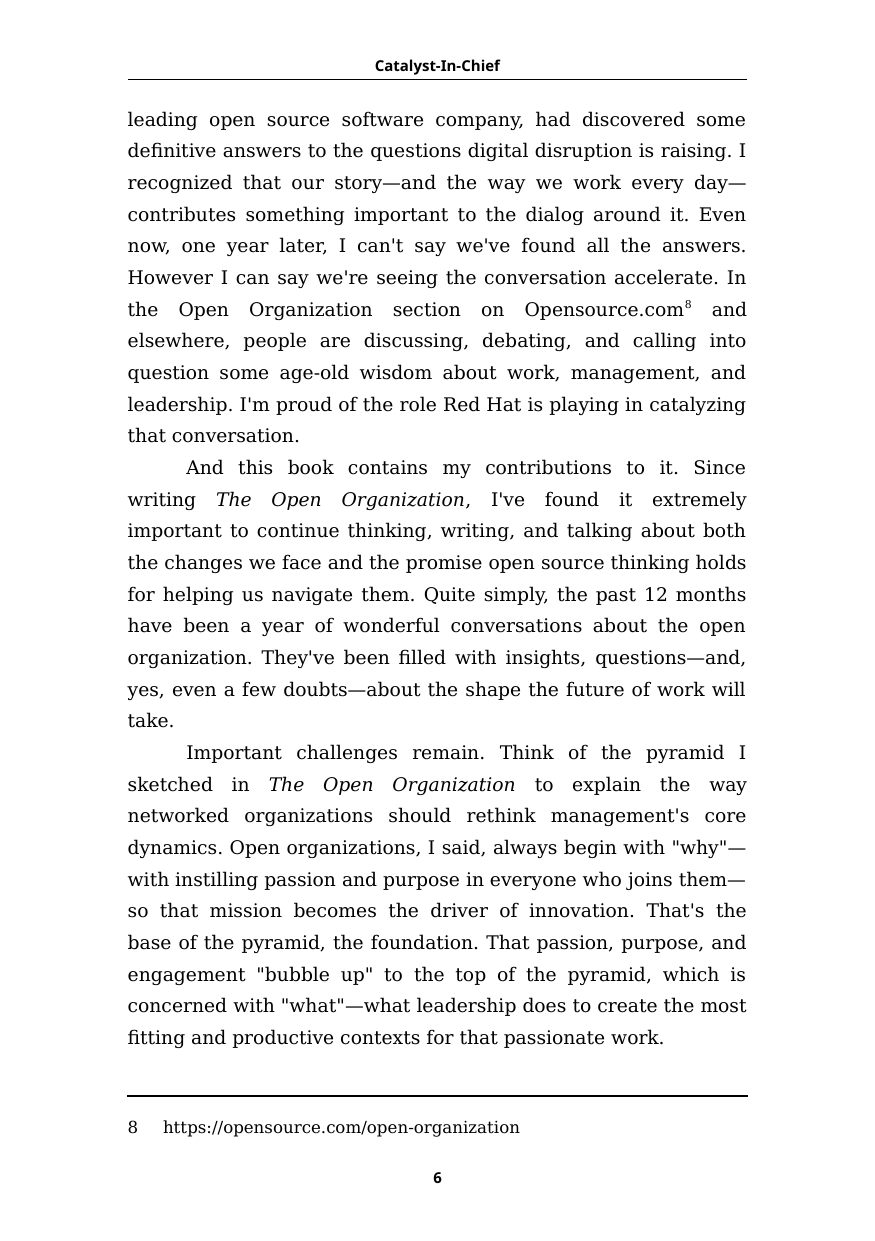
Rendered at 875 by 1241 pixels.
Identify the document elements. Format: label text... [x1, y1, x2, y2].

text Important challenges remain. Think of the pyramid I sketched in The Open Organization to explain the way networked organizations should rethink management's core dynamics. Open organizations, I said, always begin with "why"—with instilling passion and purpose in everyone who joins them—so that mission becomes the driver of innovation. That's the base of the pyramid, the foundation. That passion, purpose, and engagement "bubble up" to the top of the pyramid, which is concerned with "what"—what leadership does to create the most fitting and productive contexts for that passionate work. [127, 742, 747, 1049]
text And this book contains my contributions to it. Since writing The Open Organization, I've found it extremely important to continue thinking, writing, and talking about both the changes we face and the promise open source thinking holds for helping us navigate them. Quite simply, the past 12 months have been a year of wonderful conversations about the open organization. They've been filled with insights, questions—and, yes, even a few doubts—about the shape the future of work will take. [127, 457, 747, 732]
text leading open source software company, had discovered some definitive answers to the questions digital disruption is raising. I recognized that our story—and the way we work every day—contributes something important to the dialog around it. Even now, one year later, I can't say we've found all the answers. However I can say we're seeing the conversation accelerate. In the Open Organization section on Opensource.com and elsewhere, people are discussing, debating, and calling into question some age-old wisdom about work, management, and leadership. I'm proud of the role Red Hat is playing in catalyzing that conversation. [127, 109, 747, 447]
text https://opensource.com/open-organization [127, 1118, 747, 1138]
